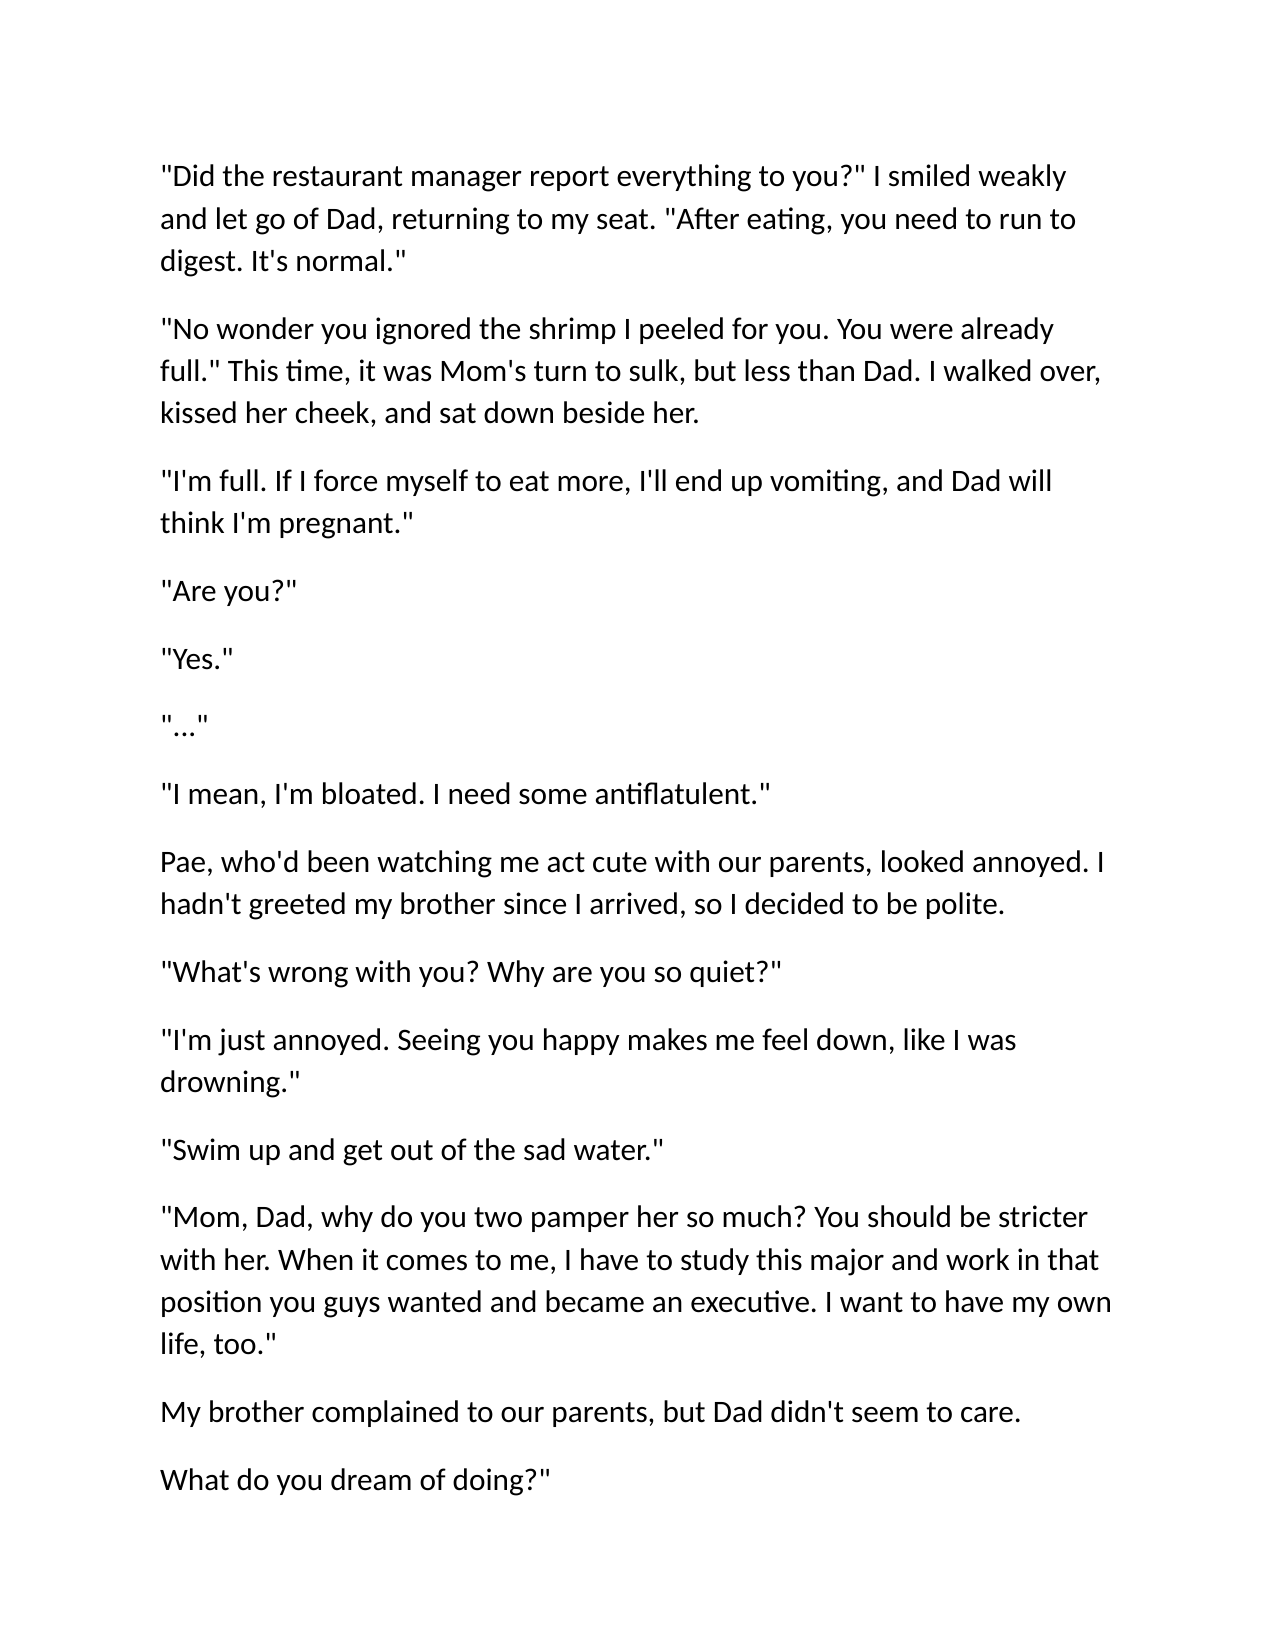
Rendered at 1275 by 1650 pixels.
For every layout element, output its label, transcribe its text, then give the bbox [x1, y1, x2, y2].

text "What's wrong with you? Why are you so quiet?" [160, 952, 1113, 990]
text Pae, who'd been watching me act cute with our parents, looked annoyed. I hadn't greeted my brother since I arrived, so I decided to be polite. [160, 842, 1113, 922]
text "Are you?" [160, 571, 1113, 609]
text "Did the restaurant manager report everything to you?" I smiled weakly and let go of Dad, returning to my seat. "After eating, you need to run to digest. It's normal." [160, 156, 1113, 279]
text "I mean, I'm bloated. I need some antiflatulent." [160, 774, 1113, 812]
text "I'm just annoyed. Seeing you happy makes me feel down, like I was drowning." [160, 1019, 1113, 1100]
text "Yes." [160, 639, 1113, 677]
text "..." [160, 706, 1113, 744]
text What do you dream of doing?" [160, 1459, 1113, 1498]
text My brother complained to our parents, but Dad didn't seem to care. [160, 1392, 1113, 1430]
text "No wonder you ignored the shrimp I peeled for you. You were already full." This time, it was Mom's turn to sulk, but less than Dad. I walked over, kissed her cheek, and sat down beside her. [160, 309, 1113, 431]
text "Mom, Dad, why do you two pamper her so much? You should be stricter with her. When it comes to me, I have to study this major and work in that position you guys wanted and became an executive. I want to have my own life, too." [160, 1197, 1113, 1362]
text "Swim up and get out of the sad water." [160, 1129, 1113, 1168]
text "I'm full. If I force myself to eat more, I'll end up vomiting, and Dad will think I'm pregnant." [160, 461, 1113, 541]
